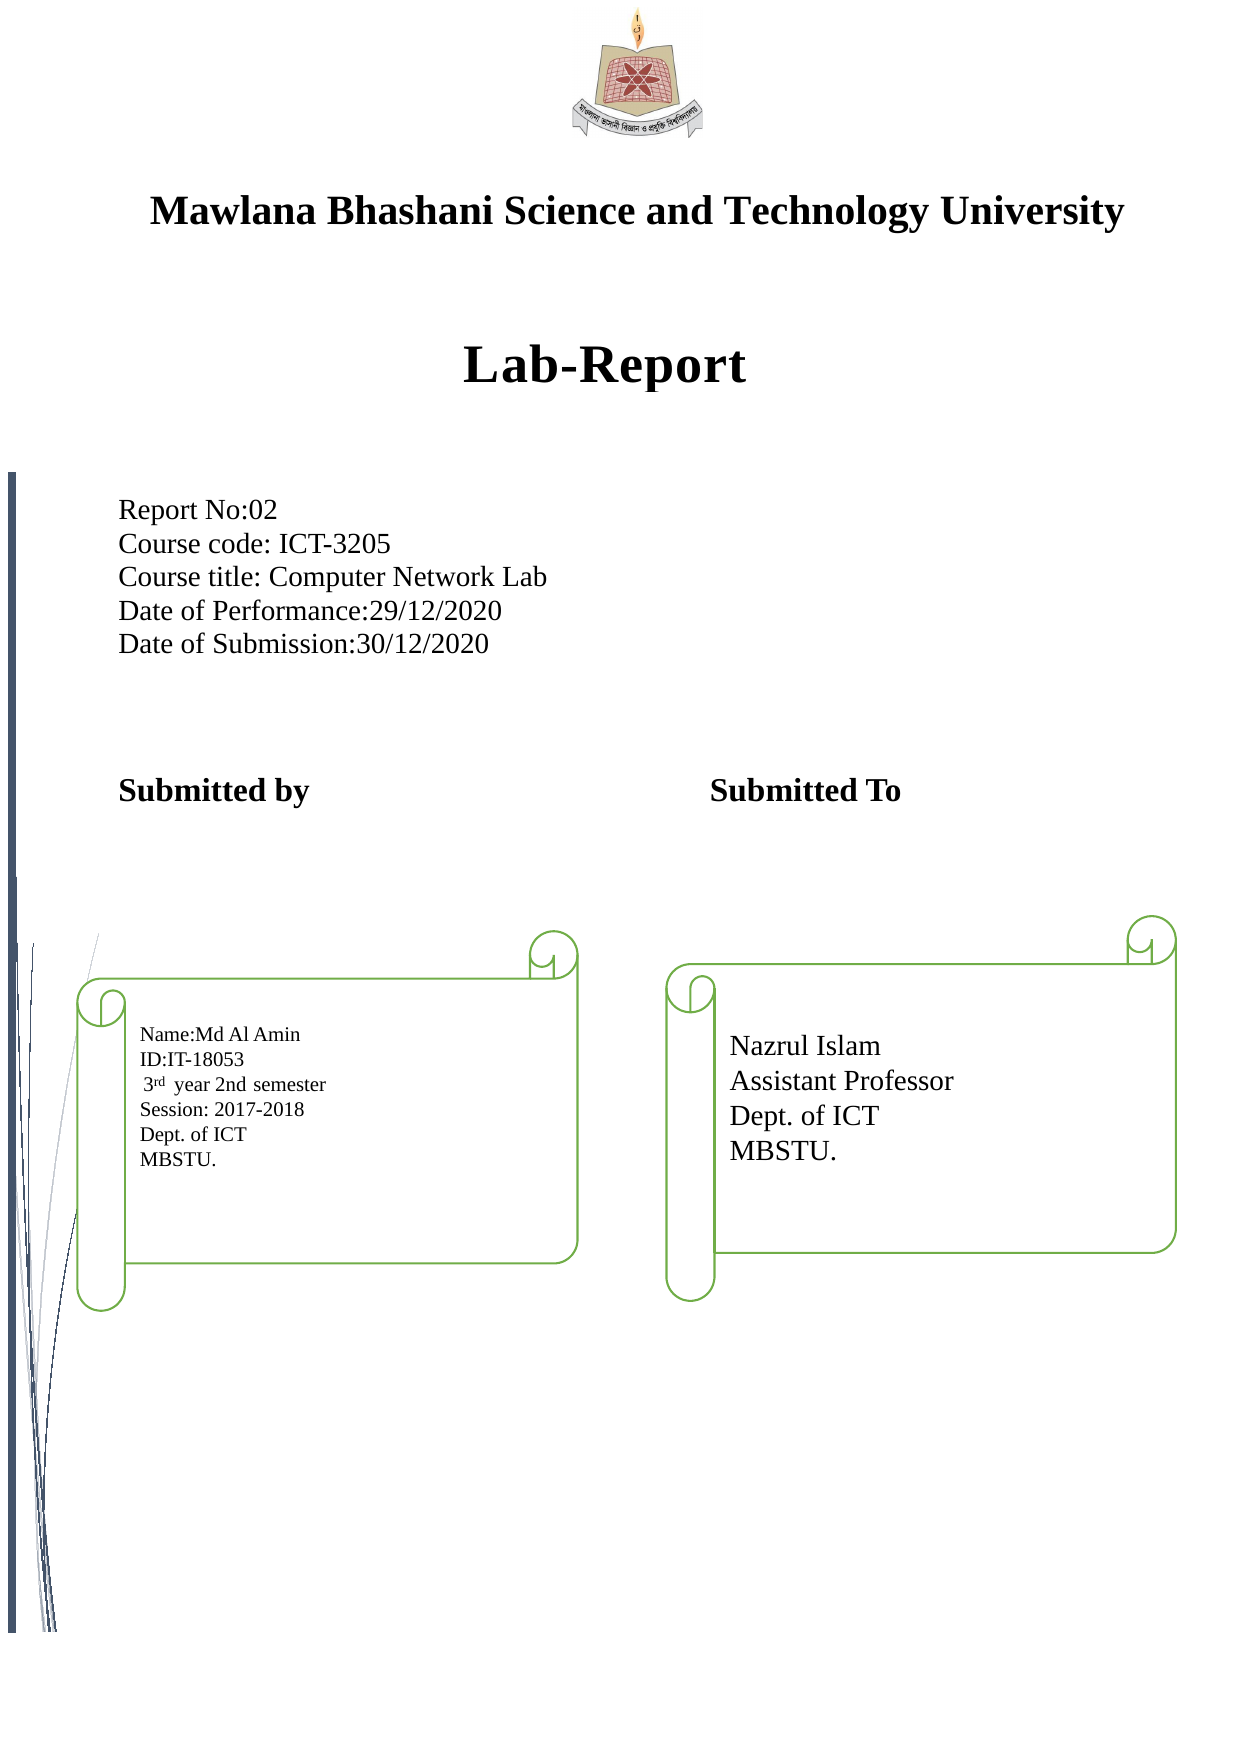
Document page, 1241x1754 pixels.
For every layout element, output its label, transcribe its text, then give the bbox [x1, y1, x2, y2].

text Mawlana Bhashani Science and Technology University [15, 185, 1240, 233]
text Lab-Report [463, 332, 747, 391]
text Course title: Computer Network Lab [118, 559, 1122, 593]
text Submitted by Submitted To [118, 771, 1122, 809]
text Date of Submission:30/12/2020 [118, 627, 1122, 660]
text Report No:02 [118, 492, 1122, 526]
picture [572, 7, 703, 138]
text Course code: ICT-3205 [118, 526, 1122, 559]
text Date of Performance:29/12/2020 [118, 593, 1122, 627]
